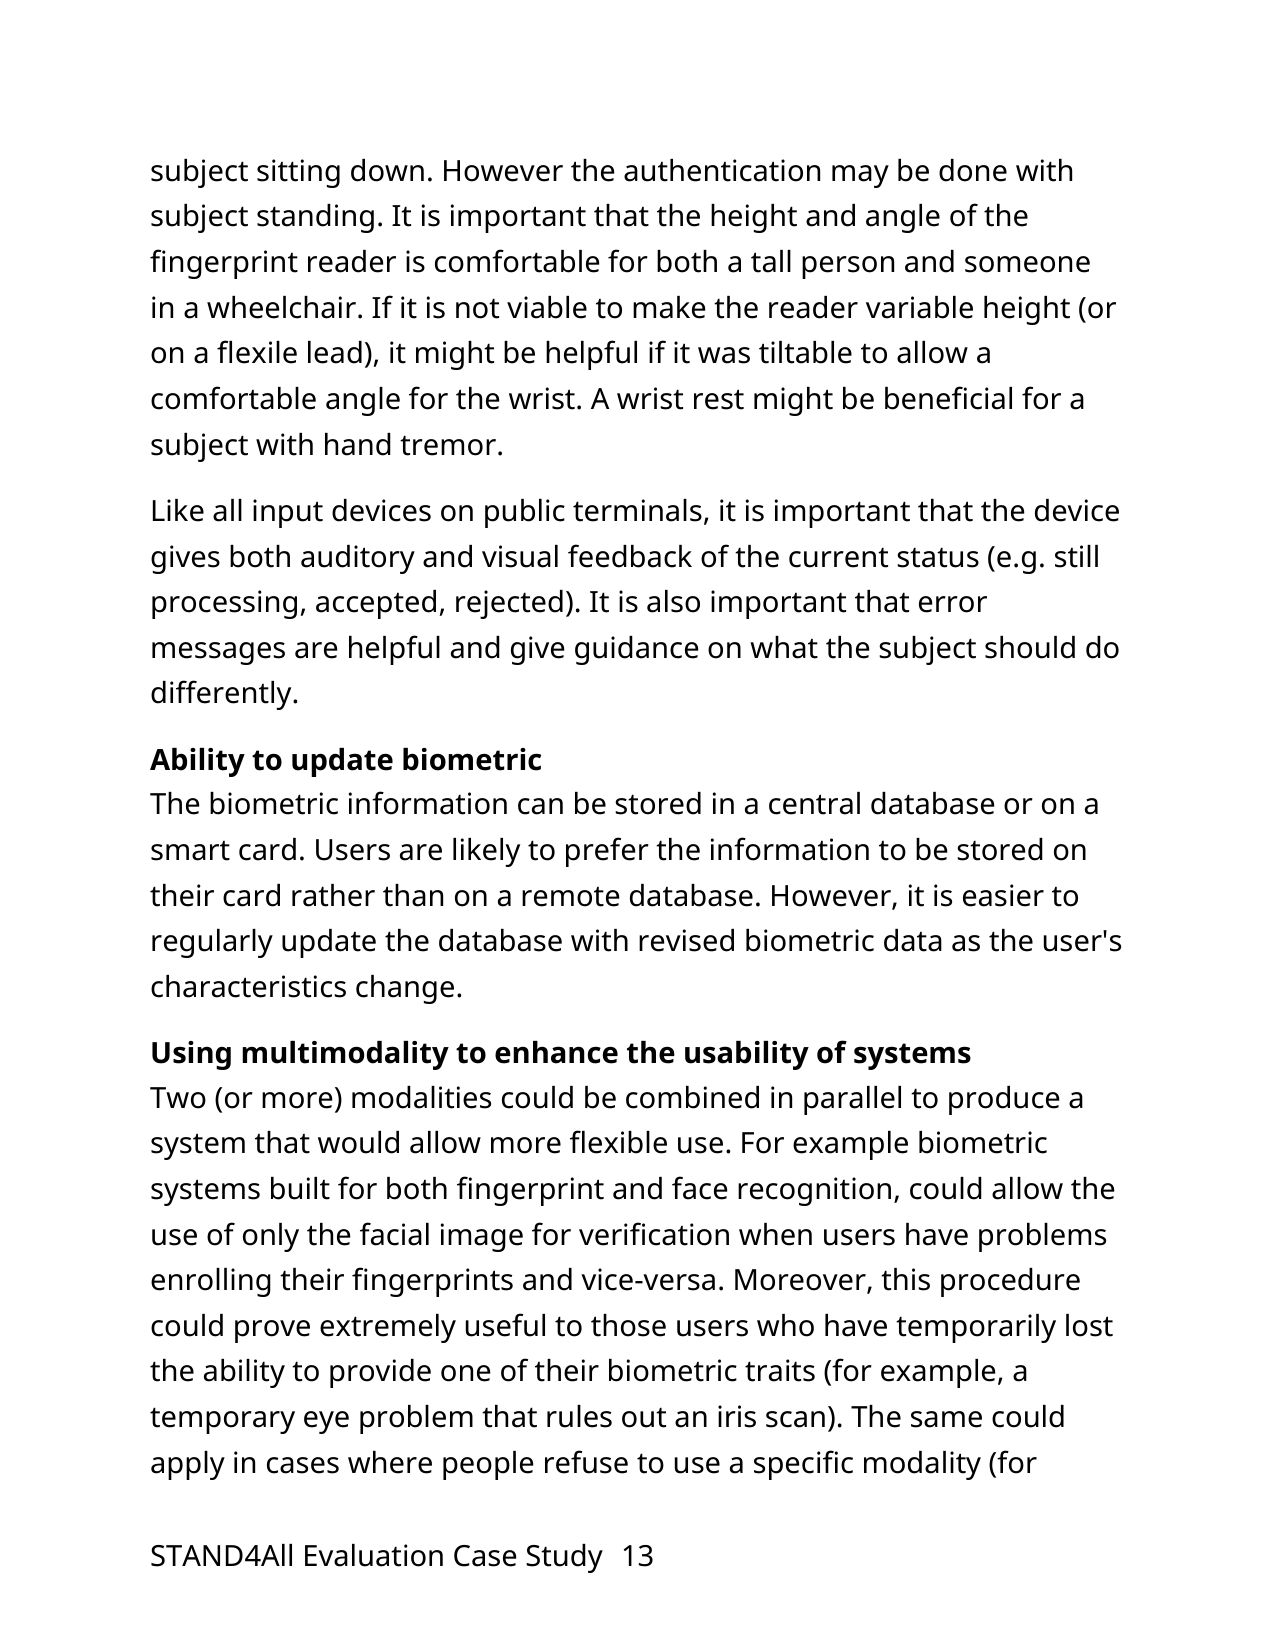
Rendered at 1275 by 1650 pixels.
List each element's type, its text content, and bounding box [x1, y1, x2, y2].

subtitle Ability to update biometric [150, 739, 1125, 779]
text subject sitting down. However the authentication may be done with subject standing. It is important that the height and angle of the fingerprint reader is comfortable for both a tall person and someone in a wheelchair. If it is not viable to make the reader variable height (or on a flexile lead), it might be helpful if it was tiltable to allow a comfortable angle for the wrist. A wrist rest might be beneficial for a subject with hand tremor. [150, 150, 1125, 463]
text The biometric information can be stored in a central database or on a smart card. Users are likely to prefer the information to be stored on their card rather than on a remote database. However, it is easier to regularly update the database with revised biometric data as the user's characteristics change. [150, 783, 1125, 1006]
text Like all input devices on public terminals, it is important that the device gives both auditory and visual feedback of the current status (e.g. still processing, accepted, rejected). It is also important that error messages are helpful and give guidance on what the subject should do differently. [150, 490, 1125, 712]
text Two (or more) modalities could be combined in parallel to produce a system that would allow more flexible use. For example biometric systems built for both fingerprint and face recognition, could allow the use of only the facial image for verification when users have problems enrolling their fingerprints and vice-versa. Moreover, this procedure could prove extremely useful to those users who have temporarily lost the ability to provide one of their biometric traits (for example, a temporary eye problem that rules out an iris scan). The same could apply in cases where people refuse to use a specific modality (for [150, 1077, 1125, 1482]
subtitle Using multimodality to enhance the usability of systems [150, 1032, 1125, 1072]
